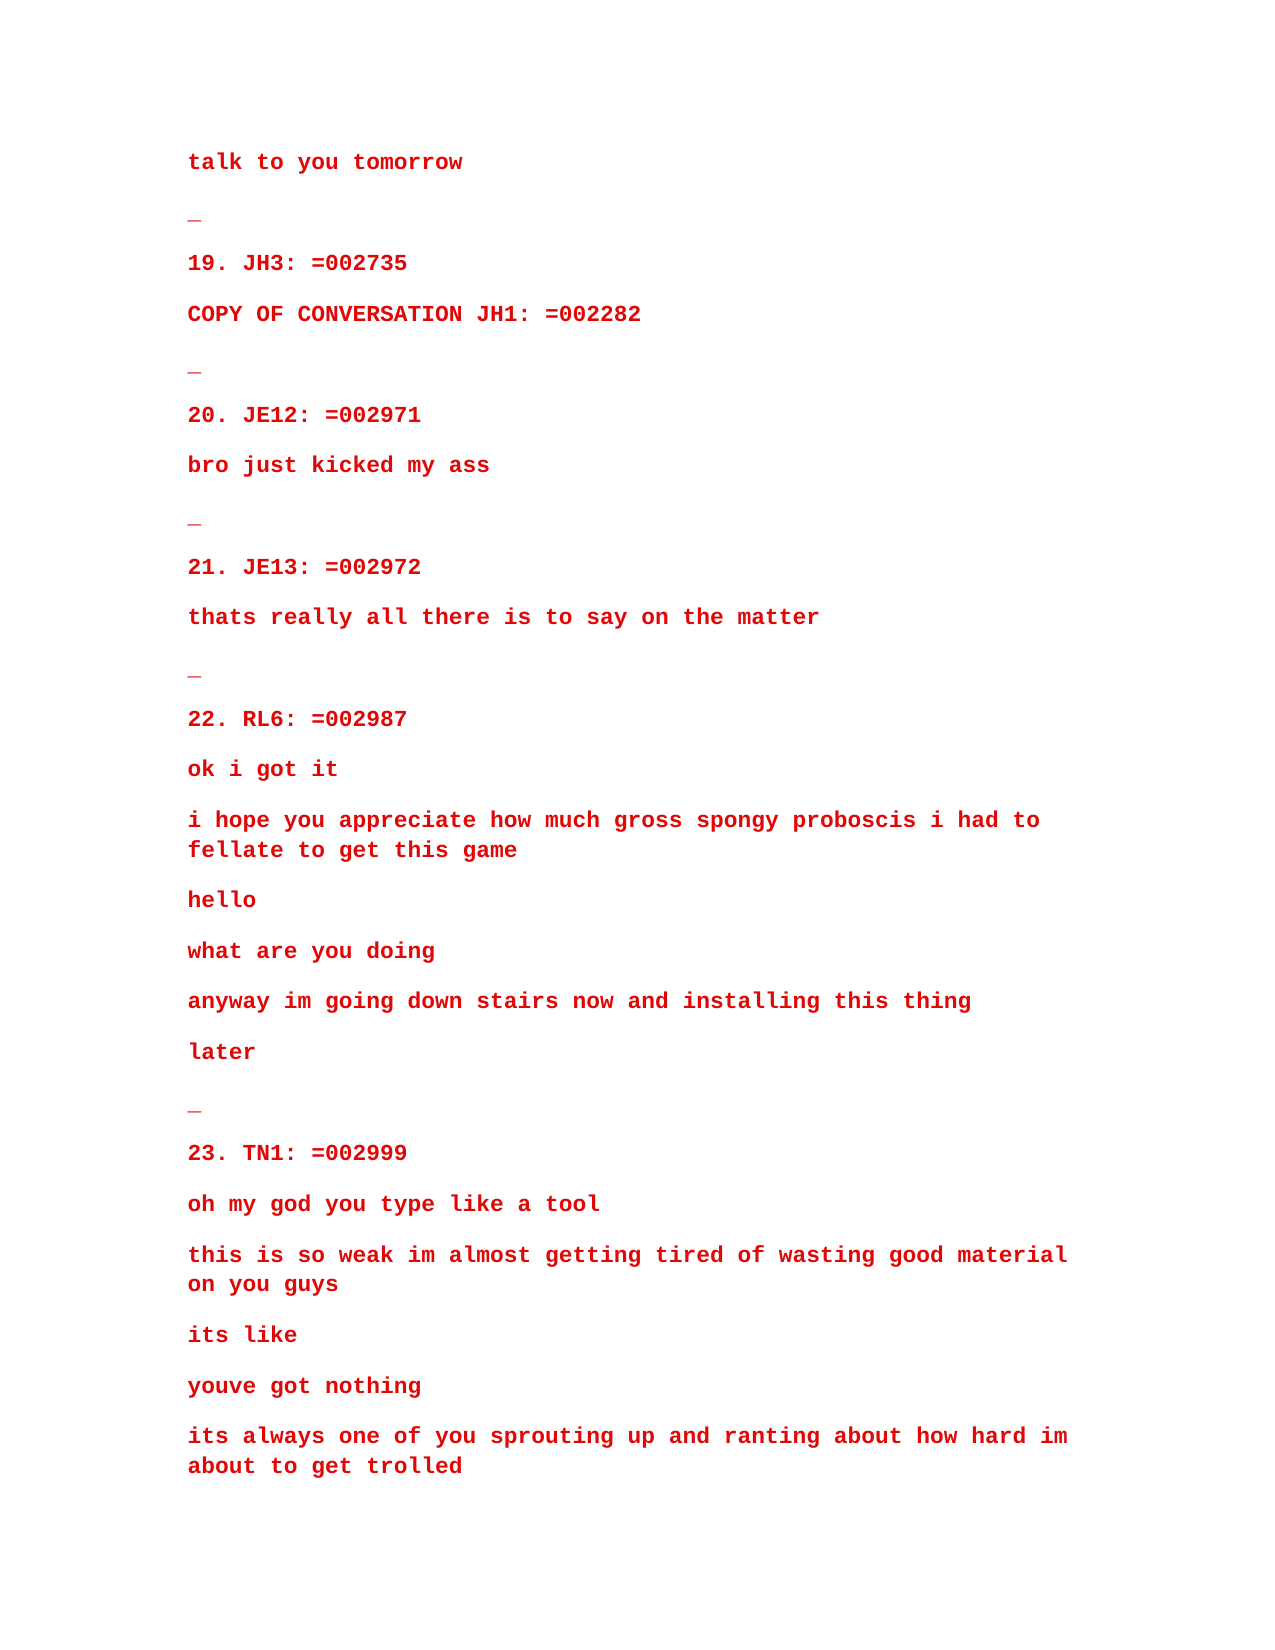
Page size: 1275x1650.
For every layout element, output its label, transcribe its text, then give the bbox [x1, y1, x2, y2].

text bro just kicked my ass [187, 454, 1087, 480]
text 22. RL6: =002987 [187, 707, 1087, 733]
text _ [187, 201, 1087, 227]
text ok i got it [187, 757, 1087, 783]
text COPY OF CONVERSATION JH1: =002282 [187, 302, 1087, 328]
text i hope you appreciate how much gross spongy proboscis i had to fellate to get this game [187, 808, 1087, 864]
text _ [187, 504, 1087, 530]
text 19. JH3: =002735 [187, 251, 1087, 277]
text _ [187, 352, 1087, 378]
text its always one of you sprouting up and ranting about how hard im about to get trolled [187, 1424, 1087, 1480]
text its like [187, 1323, 1087, 1349]
text hello [187, 888, 1087, 914]
text 20. JE12: =002971 [187, 403, 1087, 429]
text _ [187, 656, 1087, 682]
text youve got nothing [187, 1374, 1087, 1400]
text oh my god you type like a tool [187, 1192, 1087, 1218]
text this is so weak im almost getting tired of wasting good material on you guys [187, 1243, 1087, 1299]
text _ [187, 1091, 1087, 1117]
text what are you doing [187, 939, 1087, 965]
text anyway im going down stairs now and installing this thing [187, 990, 1087, 1016]
text later [187, 1040, 1087, 1066]
text thats really all there is to say on the matter [187, 606, 1087, 632]
text 21. JE13: =002972 [187, 555, 1087, 581]
text talk to you tomorrow [187, 150, 1087, 176]
text 23. TN1: =002999 [187, 1142, 1087, 1168]
